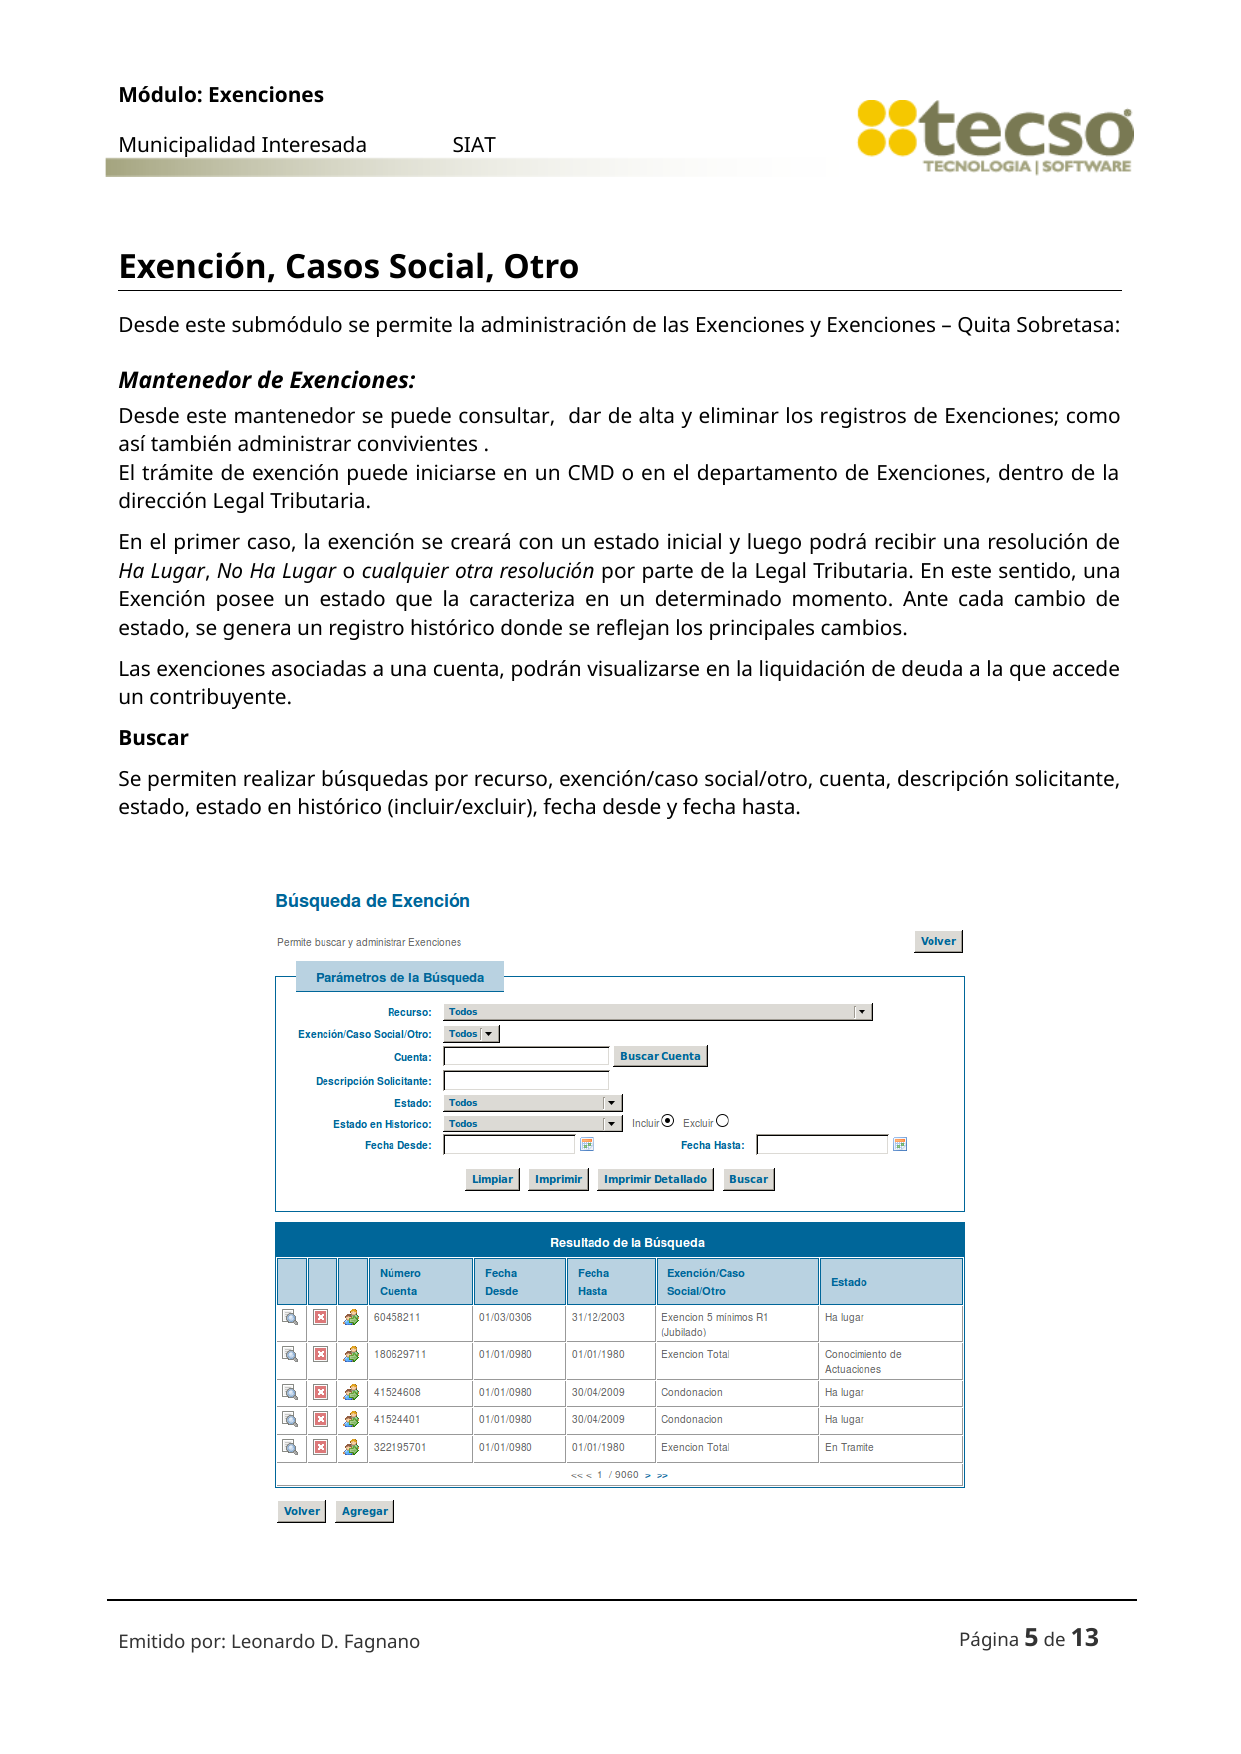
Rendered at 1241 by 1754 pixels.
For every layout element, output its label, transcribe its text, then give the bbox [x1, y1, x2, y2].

subtitle Mantenedor de Exenciones: [118, 364, 1122, 395]
picture [105, 100, 1134, 177]
text En el primer caso, la exención se creará con un estado inicial y luego podrá recibir una resolución de Ha Lugar, No Ha Lugar o cualquier otra resolución por parte de la Legal Tributaria. En este sentido, una Exención posee un estado que la caracteriza en un determinado momento. Ante cada cambio de estado, se genera un registro histórico donde se reflejan los principales cambios. [118, 527, 1122, 641]
picture [250, 874, 990, 1536]
text Desde este mantenedor se puede consultar, dar de alta y eliminar los registros de Exenciones; como así también administrar convivientes . El trámite de exención puede iniciarse en un CMD o en el departamento de Exenciones, dentro de la dirección Legal Tributaria. [118, 401, 1122, 515]
text Buscar [118, 723, 1122, 751]
text Desde este submódulo se permite la administración de las Exenciones y Exenciones – Quita Sobretasa: [118, 310, 1122, 339]
subtitle Exención, Casos Social, Otro [118, 243, 1122, 290]
text Las exenciones asociadas a una cuenta, podrán visualizarse en la liquidación de deuda a la que accede un contribuyente. [118, 654, 1122, 711]
text Se permiten realizar búsquedas por recurso, exención/caso social/otro, cuenta, descripción solicitante, estado, estado en histórico (incluir/excluir), fecha desde y fecha hasta. [118, 764, 1122, 821]
